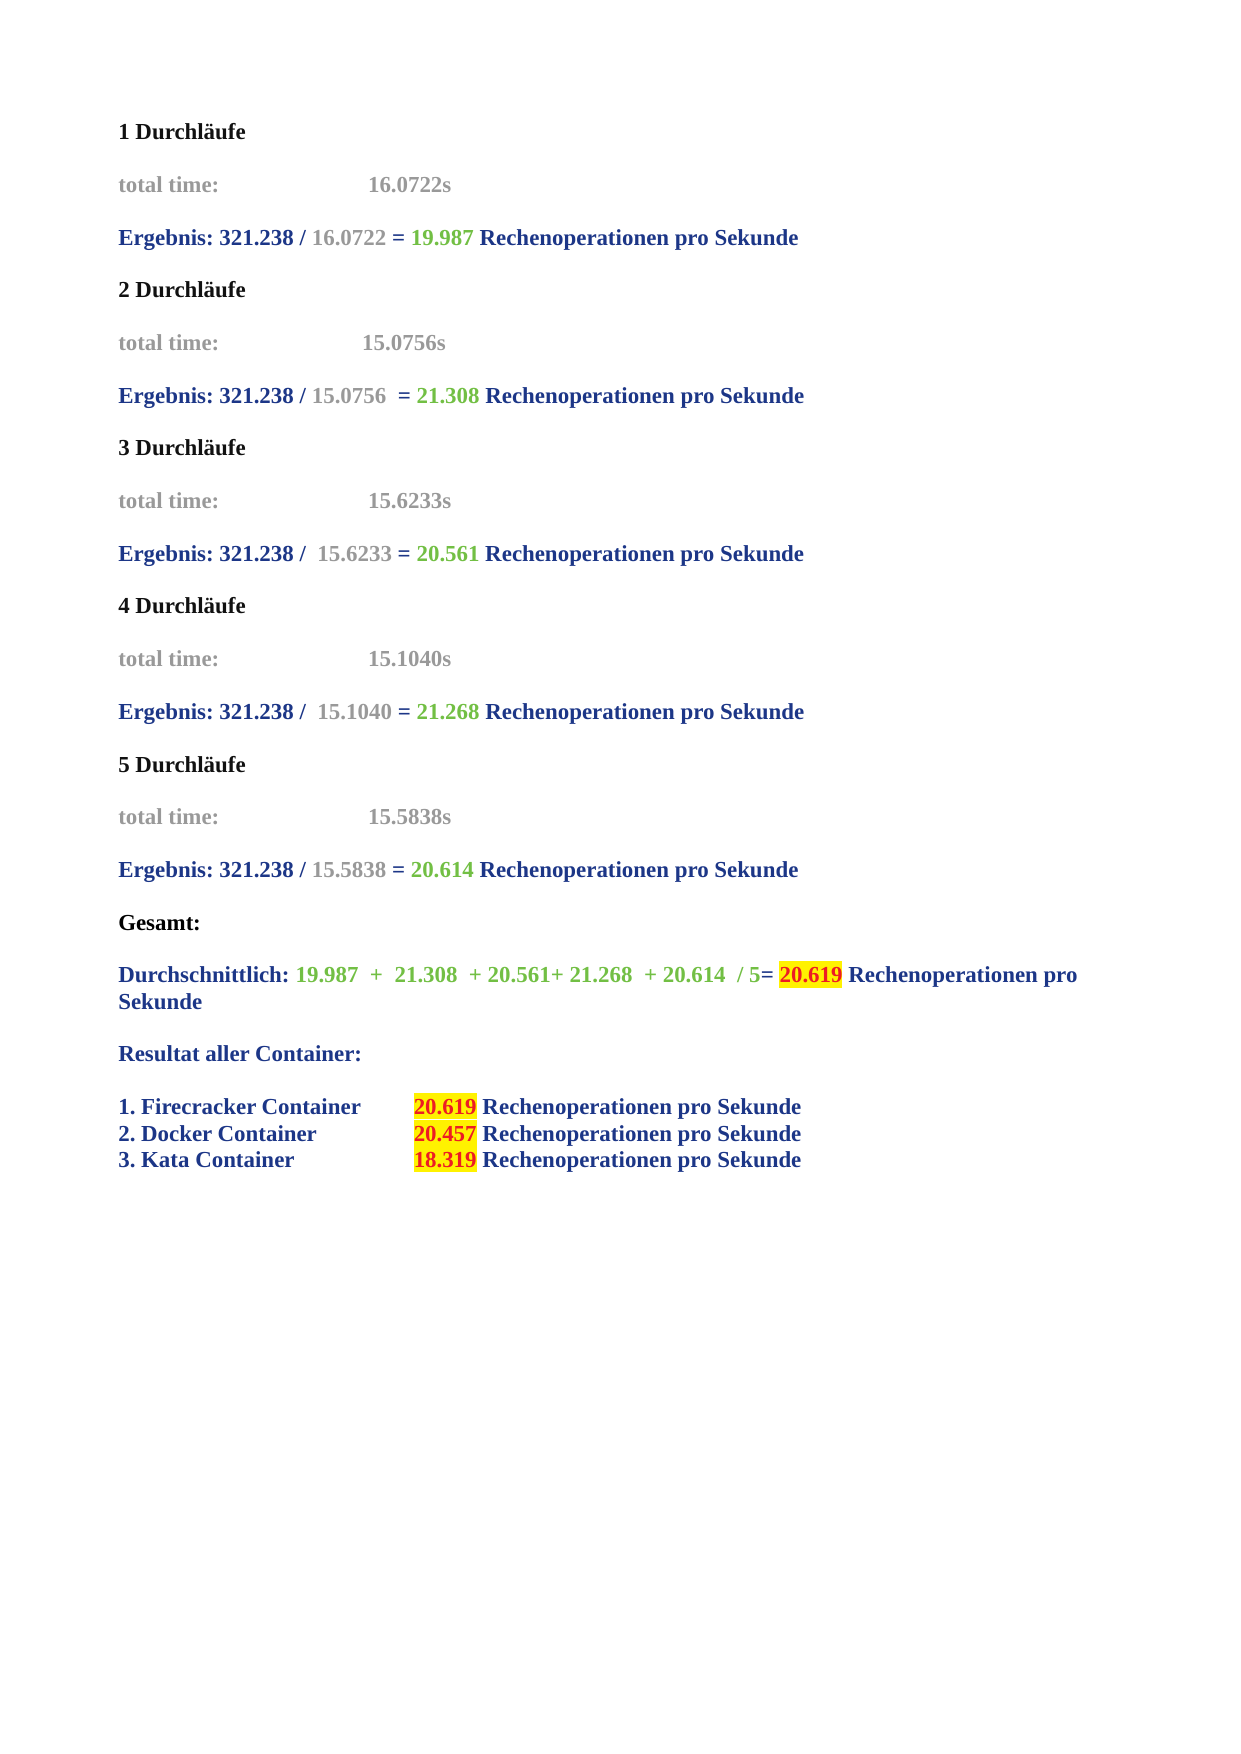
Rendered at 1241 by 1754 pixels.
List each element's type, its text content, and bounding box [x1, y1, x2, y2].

text Ergebnis: 321.238 / 16.0722 = 19.987 Rechenoperationen pro Sekunde [118, 223, 1122, 250]
text total time: 15.0756s [118, 329, 1122, 355]
text Durchschnittlich: 19.987 + 21.308 + 20.561+ 21.268 + 20.614 / 5= 20.619 Rechenoperationen pro Sekunde [118, 961, 1122, 1014]
text total time: 15.6233s [118, 487, 1122, 513]
text Ergebnis: 321.238 / 15.1040 = 21.268 Rechenoperationen pro Sekunde [118, 698, 1122, 724]
text Ergebnis: 321.238 / 15.6233 = 20.561 Rechenoperationen pro Sekunde [118, 540, 1122, 566]
text 5 Durchläufe [118, 751, 1122, 777]
text 2. Docker Container 20.457 Rechenoperationen pro Sekunde [118, 1119, 1122, 1146]
text 3. Kata Container 18.319 Rechenoperationen pro Sekunde [118, 1146, 1122, 1172]
text total time: 15.5838s [118, 803, 1122, 830]
text Gesamt: [118, 909, 1122, 935]
text 1 Durchläufe [118, 118, 1122, 144]
text total time: 15.1040s [118, 645, 1122, 672]
text 3 Durchläufe [118, 434, 1122, 461]
text 4 Durchläufe [118, 592, 1122, 619]
text Resultat aller Container: [118, 1041, 1122, 1067]
text 1. Firecracker Container 20.619 Rechenoperationen pro Sekunde [118, 1093, 1122, 1119]
text Ergebnis: 321.238 / 15.0756 = 21.308 Rechenoperationen pro Sekunde [118, 382, 1122, 408]
text total time: 16.0722s [118, 171, 1122, 197]
text 2 Durchläufe [118, 276, 1122, 303]
text Ergebnis: 321.238 / 15.5838 = 20.614 Rechenoperationen pro Sekunde [118, 856, 1122, 882]
